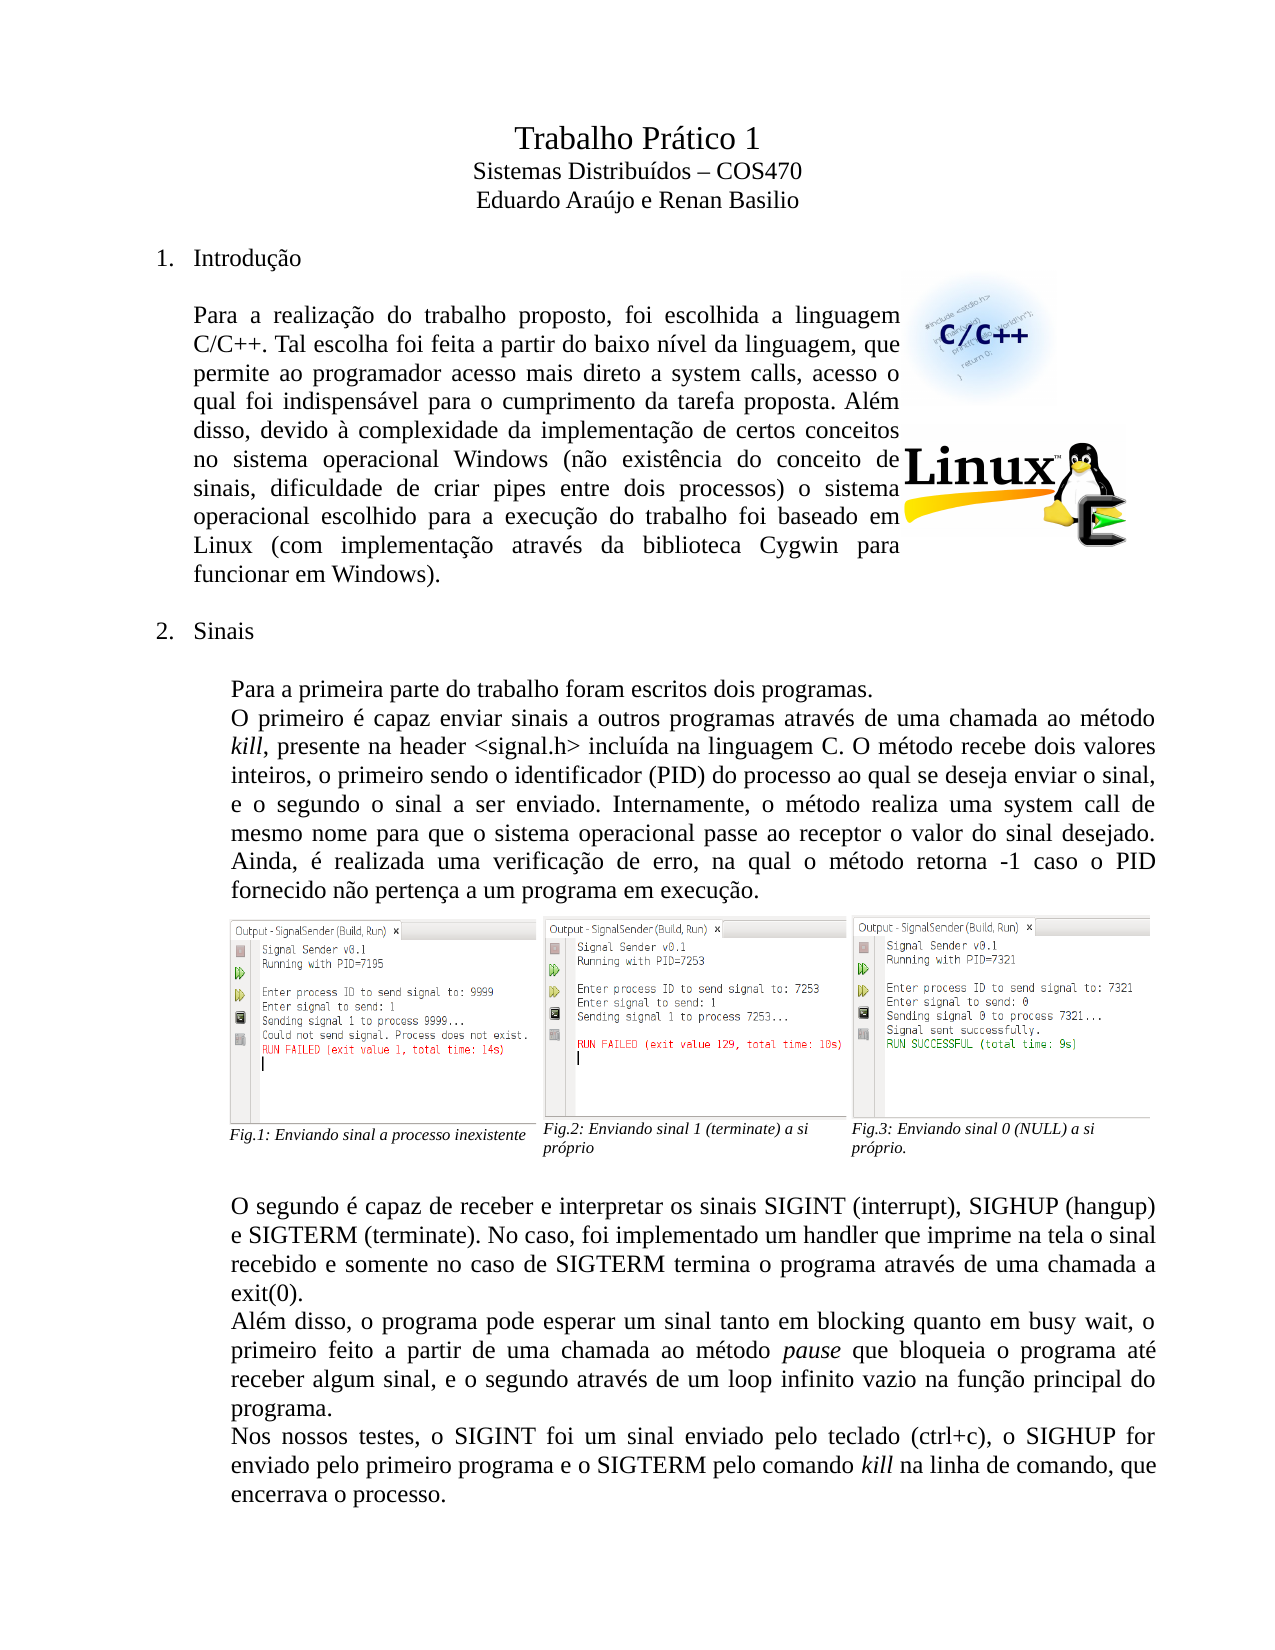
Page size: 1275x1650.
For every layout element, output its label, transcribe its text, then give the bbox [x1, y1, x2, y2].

list Sinais [156, 616, 1157, 645]
list O segundo é capaz de receber e interpretar os sinais SIGINT (interrupt), SIGHUP (hangup) e SIGTERM (terminate). No caso, foi implementado um handler que imprime na tela o sinal recebido e somente no caso de SIGTERM termina o programa através de uma chamada a exit(0). [193, 1191, 1157, 1306]
list Nos nossos testes, o SIGINT foi um sinal enviado pelo teclado (ctrl+c), o SIGHUP for enviado pelo primeiro programa e o SIGTERM pelo comando kill na linha de comando, que encerrava o processo. [193, 1421, 1157, 1508]
text Sistemas Distribuídos – COS470 [118, 156, 1157, 185]
list Introdução [156, 243, 1157, 271]
text Fig.1: Enviando sinal a processo inexistente [229, 1125, 536, 1144]
picture [900, 424, 1127, 547]
text Fig.3: Enviando sinal 0 (NULL) a si próprio. [852, 1119, 1150, 1157]
list Para a realização do trabalho proposto, foi escolhida a linguagem C/C++. Tal escolha foi feita a partir do baixo nível da linguagem, que permite ao programador acesso mais direto a system calls, acesso o qual foi indispensável para o cumprimento da tarefa proposta. Além disso, devido à complexidade da implementação de certos conceitos no sistema operacional Windows (não existência do conceito de sinais, dificuldade de criar pipes entre dois processos) o sistema operacional escolhido para a execução do trabalho foi baseado em Linux (com implementação através da biblioteca Cygwin para funcionar em Windows). [156, 300, 1157, 588]
list Além disso, o programa pode esperar um sinal tanto em blocking quanto em busy wait, o primeiro feito a partir de uma chamada ao método pause que bloqueia o programa até receber algum sinal, e o segundo através de um loop infinito vazio na função principal do programa. [193, 1306, 1157, 1421]
text Fig.2: Enviando sinal 1 (terminate) a si próprio [543, 1120, 846, 1157]
list Para a primeira parte do trabalho foram escritos dois programas. [193, 674, 1157, 703]
list O primeiro é capaz enviar sinais a outros programas através de uma chamada ao método kill, presente na header <signal.h> incluída na linguagem C. O método recebe dois valores inteiros, o primeiro sendo o identificador (PID) do processo ao qual se deseja enviar o sinal, e o segundo o sinal a ser enviado. Internamente, o método realiza uma system call de mesmo nome para que o sistema operacional passe ao receptor o valor do sinal desejado. Ainda, é realizada uma verificação de erro, na qual o método retorna -1 caso o PID fornecido não pertença a um programa em execução. [193, 703, 1157, 904]
text Trabalho Prático 1 [118, 118, 1157, 156]
text Eduardo Araújo e Renan Basilio [118, 185, 1157, 214]
picture [901, 270, 1058, 406]
